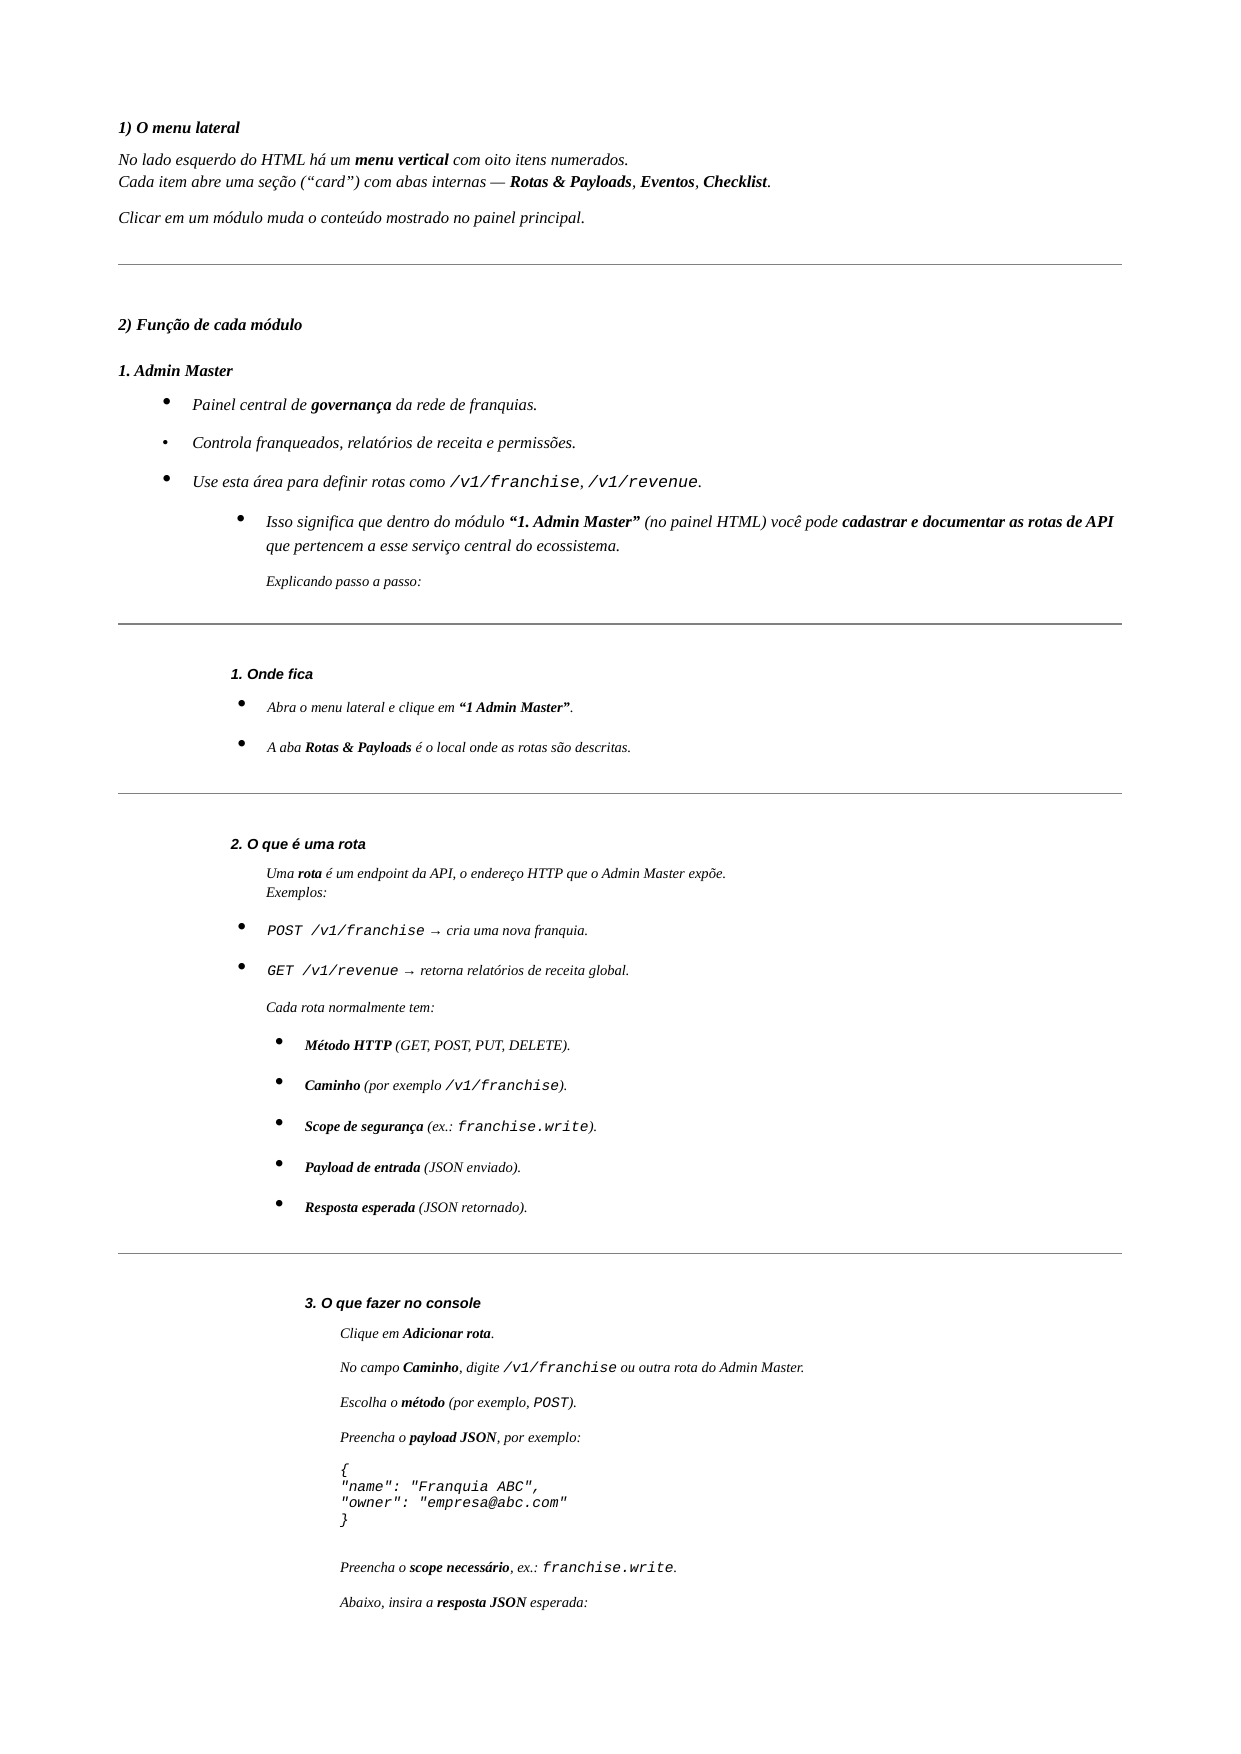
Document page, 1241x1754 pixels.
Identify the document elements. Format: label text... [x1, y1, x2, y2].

text Cada rota normalmente tem: [118, 999, 1122, 1016]
list Resposta esperada (JSON retornado). [275, 1195, 1122, 1218]
text Uma rota é um endpoint da API, o endereço HTTP que o Admin Master expõe. Exemplos: [118, 865, 1122, 901]
list Use esta área para definir rotas como /v1/franchise, /v1/revenue. [162, 470, 1122, 493]
list Método HTTP (GET, POST, PUT, DELETE). [275, 1033, 1122, 1056]
list Abra o menu lateral e clique em “1 Admin Master”. [237, 695, 1122, 718]
text { [118, 1463, 1122, 1479]
list Scope de segurança (ex.: franchise.write). [275, 1114, 1122, 1137]
subtitle 1) O menu lateral [118, 118, 1122, 137]
list Isso significa que dentro do módulo “1. Admin Master” (no painel HTML) você pode cadastrar e documentar as rotas de API que pertencem a esse serviço central do ecossistema. [236, 511, 1122, 555]
text Explicando passo a passo: [118, 573, 1122, 589]
subtitle 2. O que é uma rota [231, 835, 1122, 852]
list GET /v1/revenue → retorna relatórios de receita global. [237, 958, 1122, 981]
text No lado esquerdo do HTML há um menu vertical com oito itens numerados. Cada item abre uma seção (“card”) com abas internas — Rotas & Payloads, Eventos, Checklist. [118, 150, 1122, 191]
text No campo Caminho, digite /v1/franchise ou outra rota do Admin Master. [118, 1358, 1122, 1376]
text "name": "Franquia ABC", [118, 1479, 1122, 1496]
text Escolha o método (por exemplo, POST). [118, 1393, 1122, 1412]
list POST /v1/franchise → cria uma nova franquia. [237, 918, 1122, 941]
text Clicar em um módulo muda o conteúdo mostrado no painel principal. [118, 208, 1122, 227]
list Painel central de governança da rede de franquias. [162, 393, 1122, 415]
text Clique em Adicionar rota. [118, 1324, 1122, 1341]
text Preencha o payload JSON, por exemplo: [118, 1429, 1122, 1446]
text Abaixo, insira a resposta JSON esperada: [118, 1593, 1122, 1610]
subtitle 2) Função de cada módulo [118, 315, 1122, 334]
subtitle 1. Onde fica [231, 666, 1122, 682]
list Controla franqueados, relatórios de receita e permissões. [162, 433, 1122, 453]
list Caminho (por exemplo /v1/franchise). [275, 1073, 1122, 1096]
list Payload de entrada (JSON enviado). [275, 1155, 1122, 1177]
text } [118, 1512, 1122, 1529]
list A aba Rotas & Payloads é o local onde as rotas são descritas. [237, 736, 1122, 758]
subtitle 1. Admin Master [118, 361, 1122, 380]
subtitle 3. O que fazer no console [231, 1295, 1122, 1312]
text Preencha o scope necessário, ex.: franchise.write. [118, 1558, 1122, 1576]
text "owner": "empresa@abc.com" [118, 1496, 1122, 1512]
